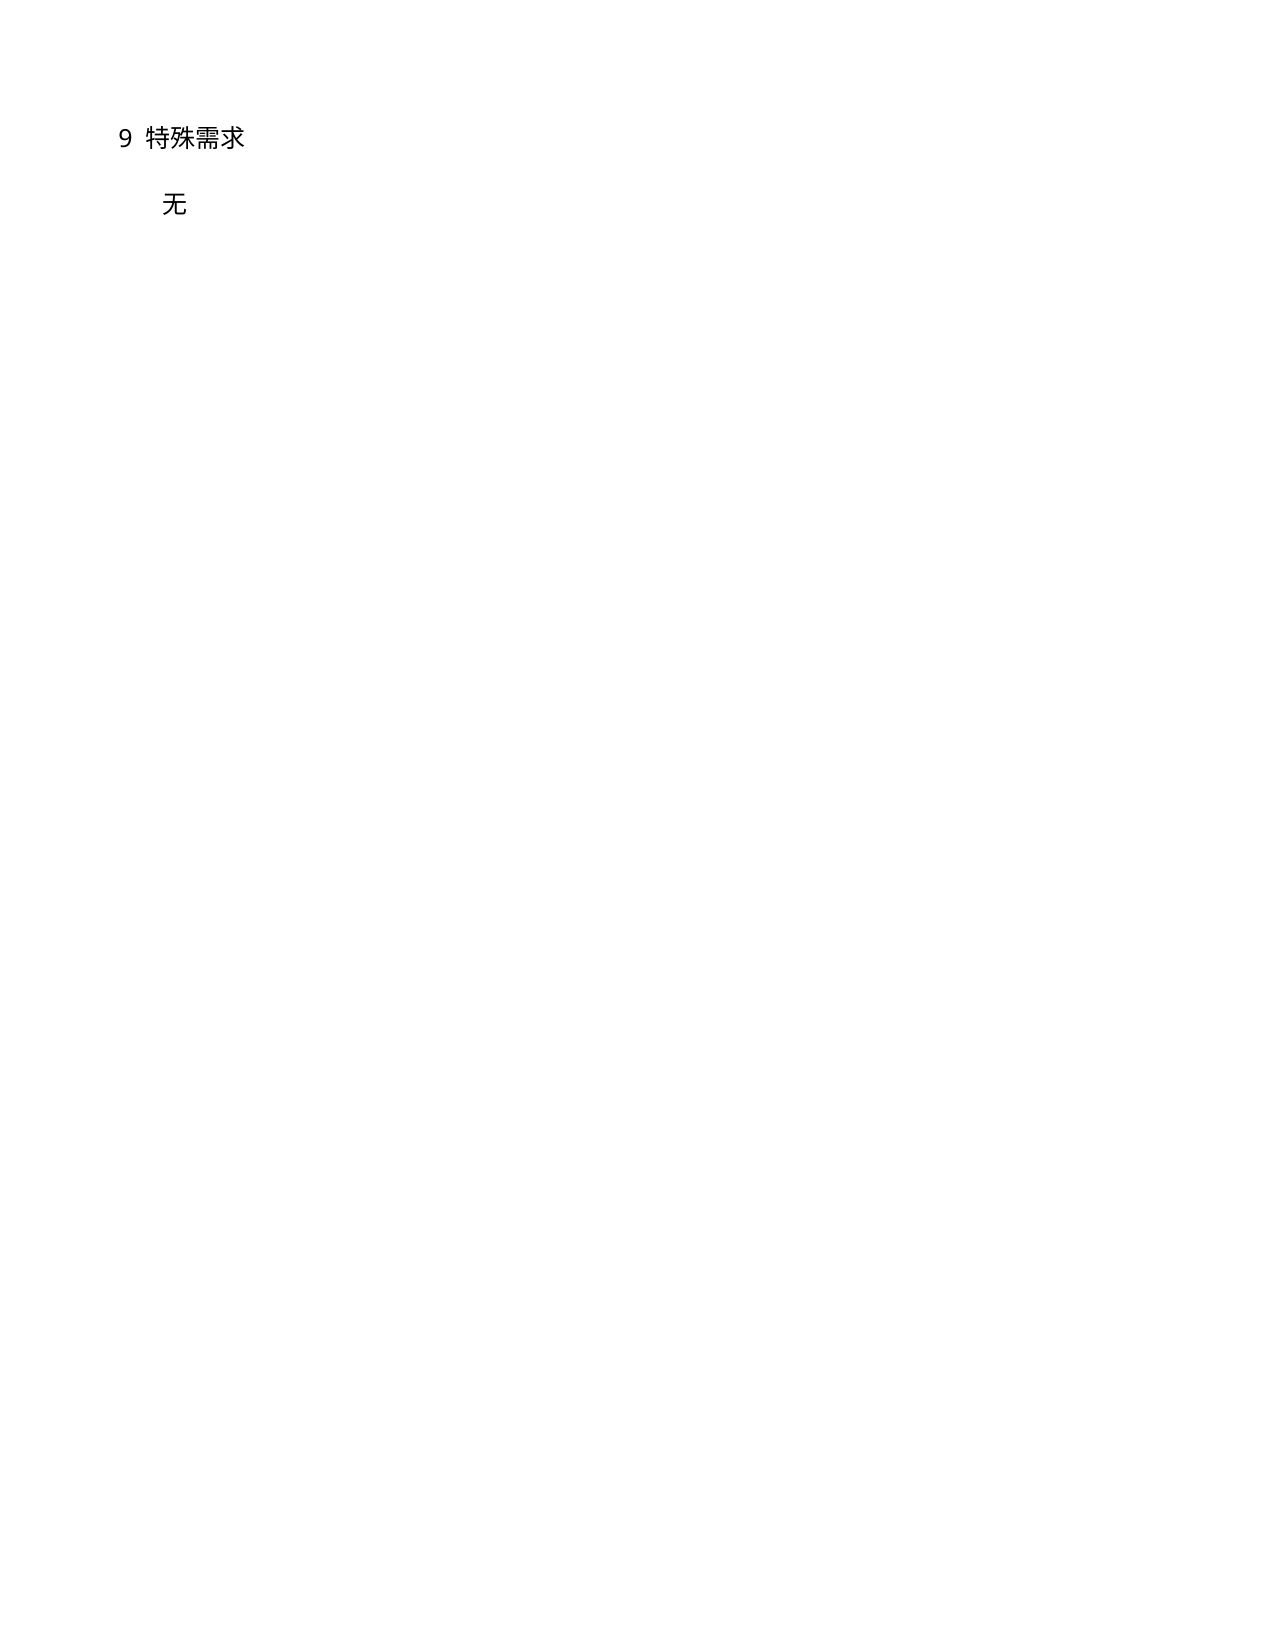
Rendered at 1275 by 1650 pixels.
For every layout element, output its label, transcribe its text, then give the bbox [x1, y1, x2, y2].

text 9 特殊需求 [118, 118, 1157, 154]
text 无 [118, 184, 1157, 221]
